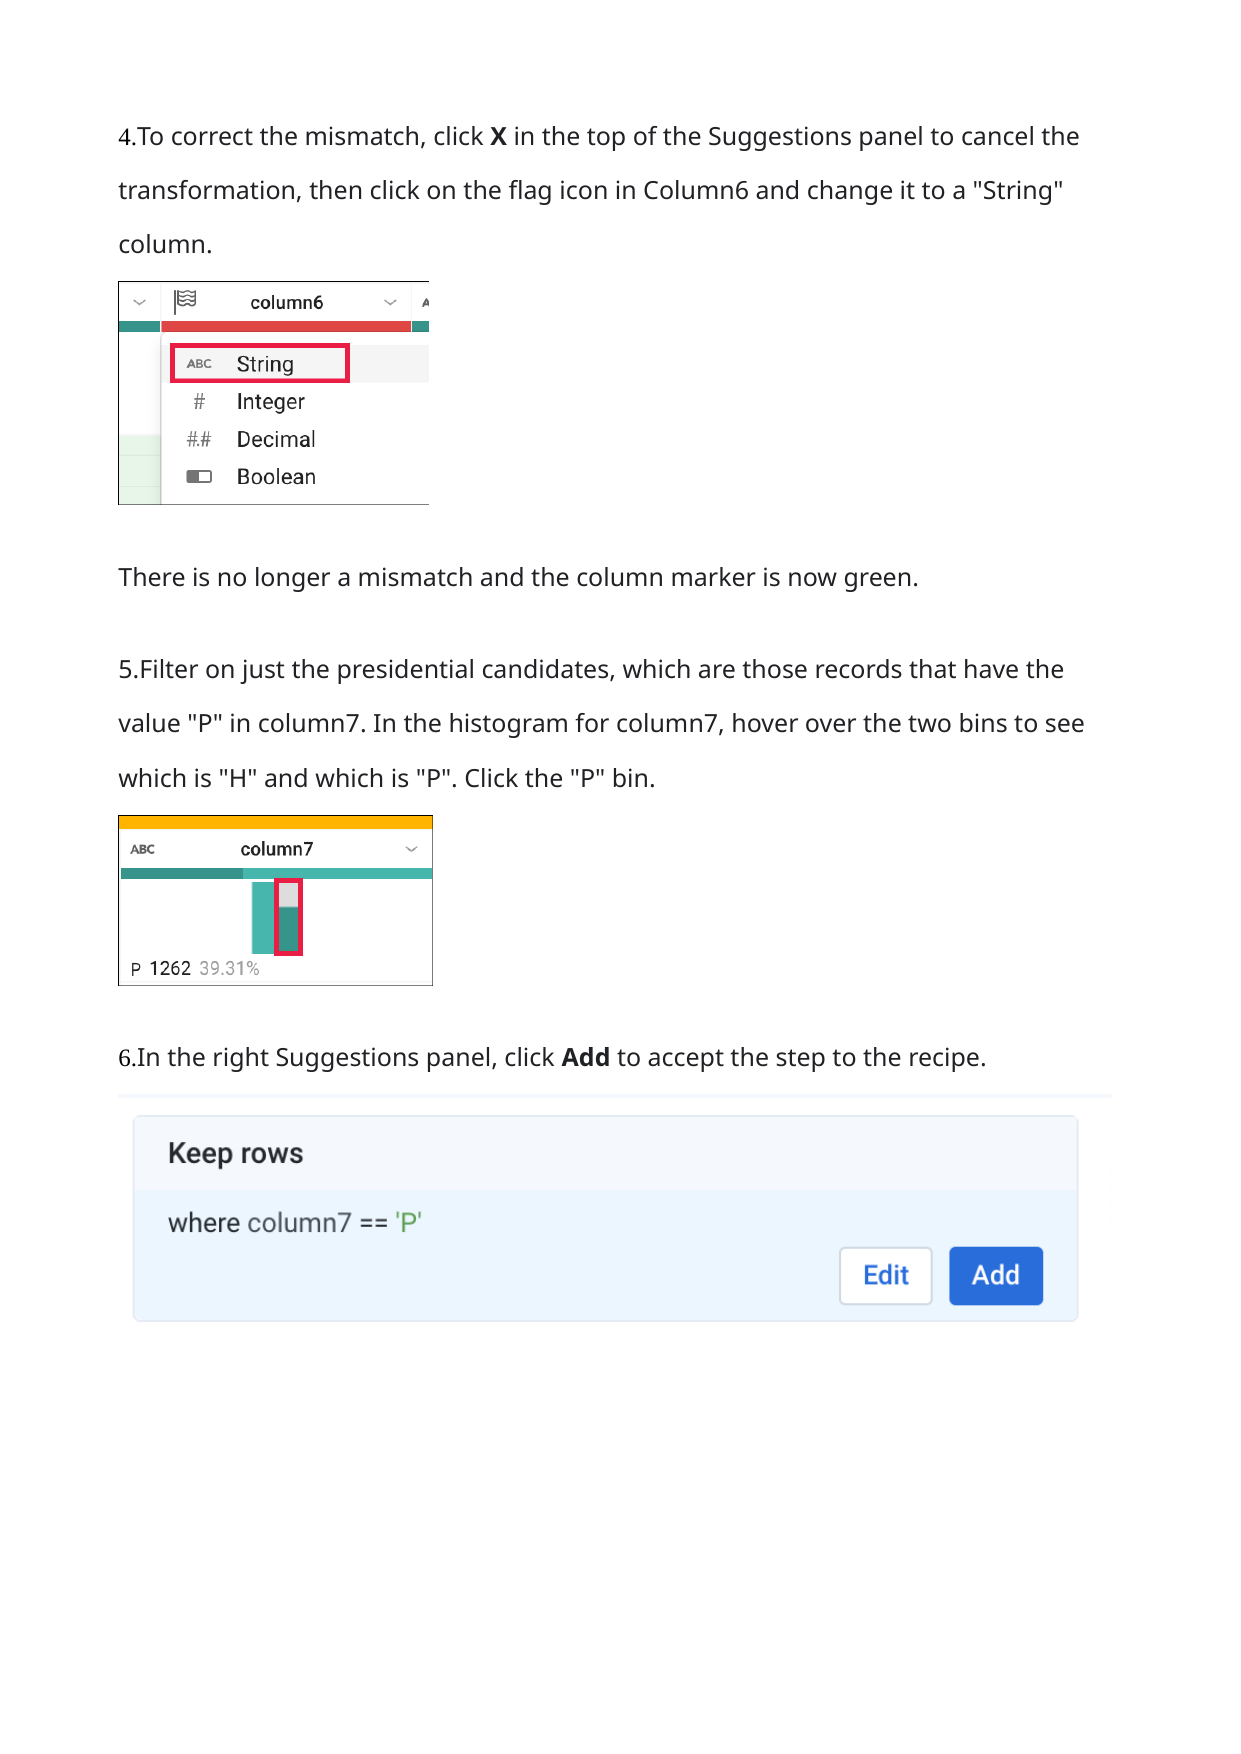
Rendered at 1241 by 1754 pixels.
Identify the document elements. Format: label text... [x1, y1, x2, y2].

list In the right Suggestions panel, click Add to accept the step to the recipe. [118, 1040, 1122, 1074]
picture [118, 281, 429, 505]
list To correct the mismatch, click X in the top of the Suggestions panel to cancel the transformation, then click on the flag icon in Column6 and change it to a "String" column. [118, 118, 1122, 261]
text There is no longer a mismatch and the column marker is now green. [118, 560, 1122, 594]
list Filter on just the presidential candidates, which are those records that have the value "P" in column7. In the histogram for column7, hover over the two bins to see which is "H" and which is "P". Click the "P" bin. [118, 652, 1122, 795]
picture [118, 1094, 1112, 1343]
picture [118, 815, 433, 986]
